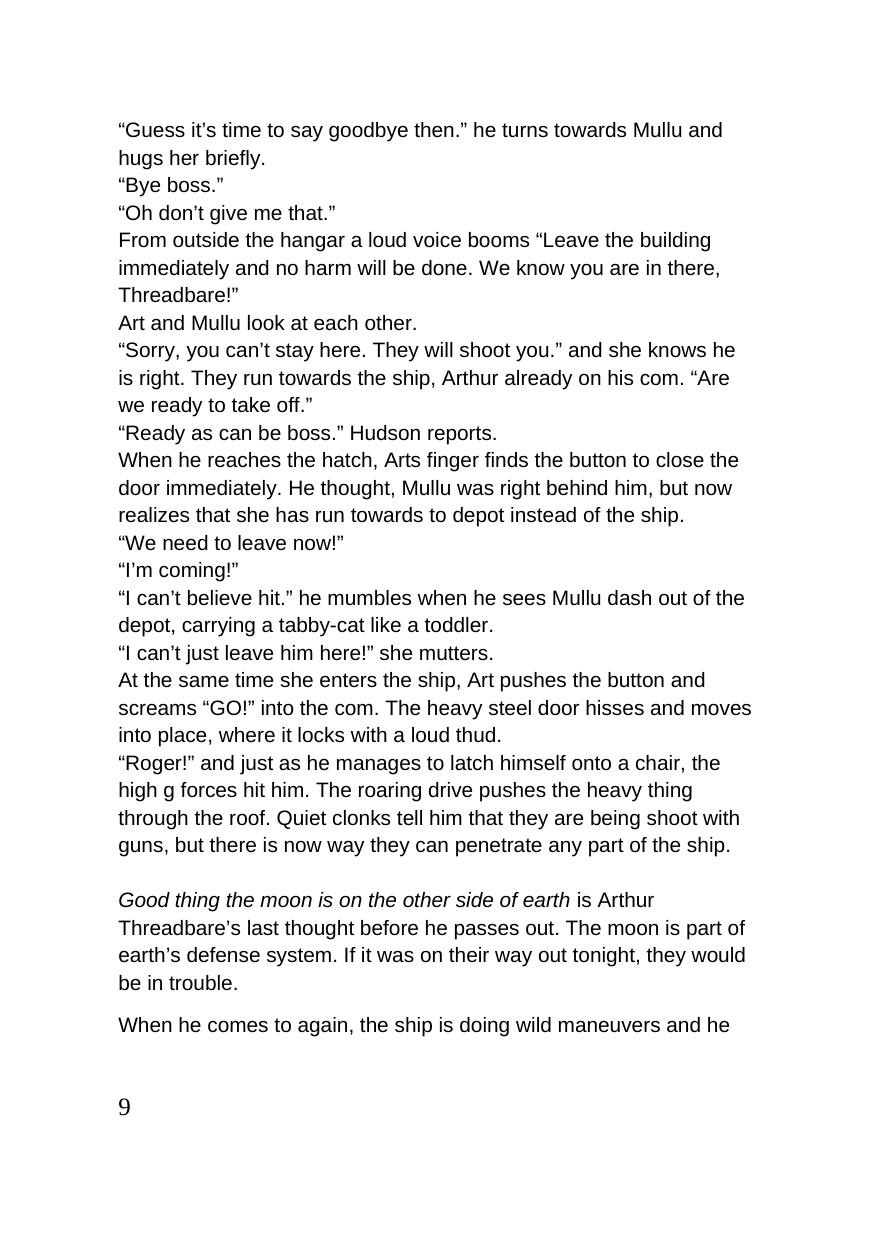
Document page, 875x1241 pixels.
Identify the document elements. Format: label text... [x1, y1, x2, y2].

text When he comes to again, the ship is doing wild maneuvers and he [118, 1013, 756, 1037]
text “Guess it’s time to say goodbye then.” he turns towards Mullu and hugs her briefly. “Bye boss.” “Oh don’t give me that.” From outside the hangar a loud voice booms “Leave the building immediately and no harm will be done. We know you are in there, Threadbare!” Art and Mullu look at each other. “Sorry, you can’t stay here. They will shoot you.” and she knows he is right. They run towards the ship, Arthur already on his com. “Are we ready to take off.” “Ready as can be boss.” Hudson reports. When he reaches the hatch, Arts finger finds the button to close the door immediately. He thought, Mullu was right behind him, but now realizes that she has run towards to depot instead of the ship. “We need to leave now!” “I’m coming!” “I can’t believe hit.” he mumbles when he sees Mullu dash out of the depot, carrying a tabby-cat like a toddler. “I can’t just leave him here!” she mutters. At the same time she enters the ship, Art pushes the button and screams “GO!” into the com. The heavy steel door hisses and moves into place, where it locks with a loud thud. “Roger!” and just as he manages to latch himself onto a chair, the high g forces hit him. The roaring drive pushes the heavy thing through the roof. Quiet clonks tell him that they are being shoot with guns, but there is now way they can penetrate any part of the ship. Good thing the moon is on the other side of earth is Arthur Threadbare’s last thought before he passes out. The moon is part of earth’s defense system. If it was on their way out tonight, they would be in trouble. [118, 118, 756, 994]
